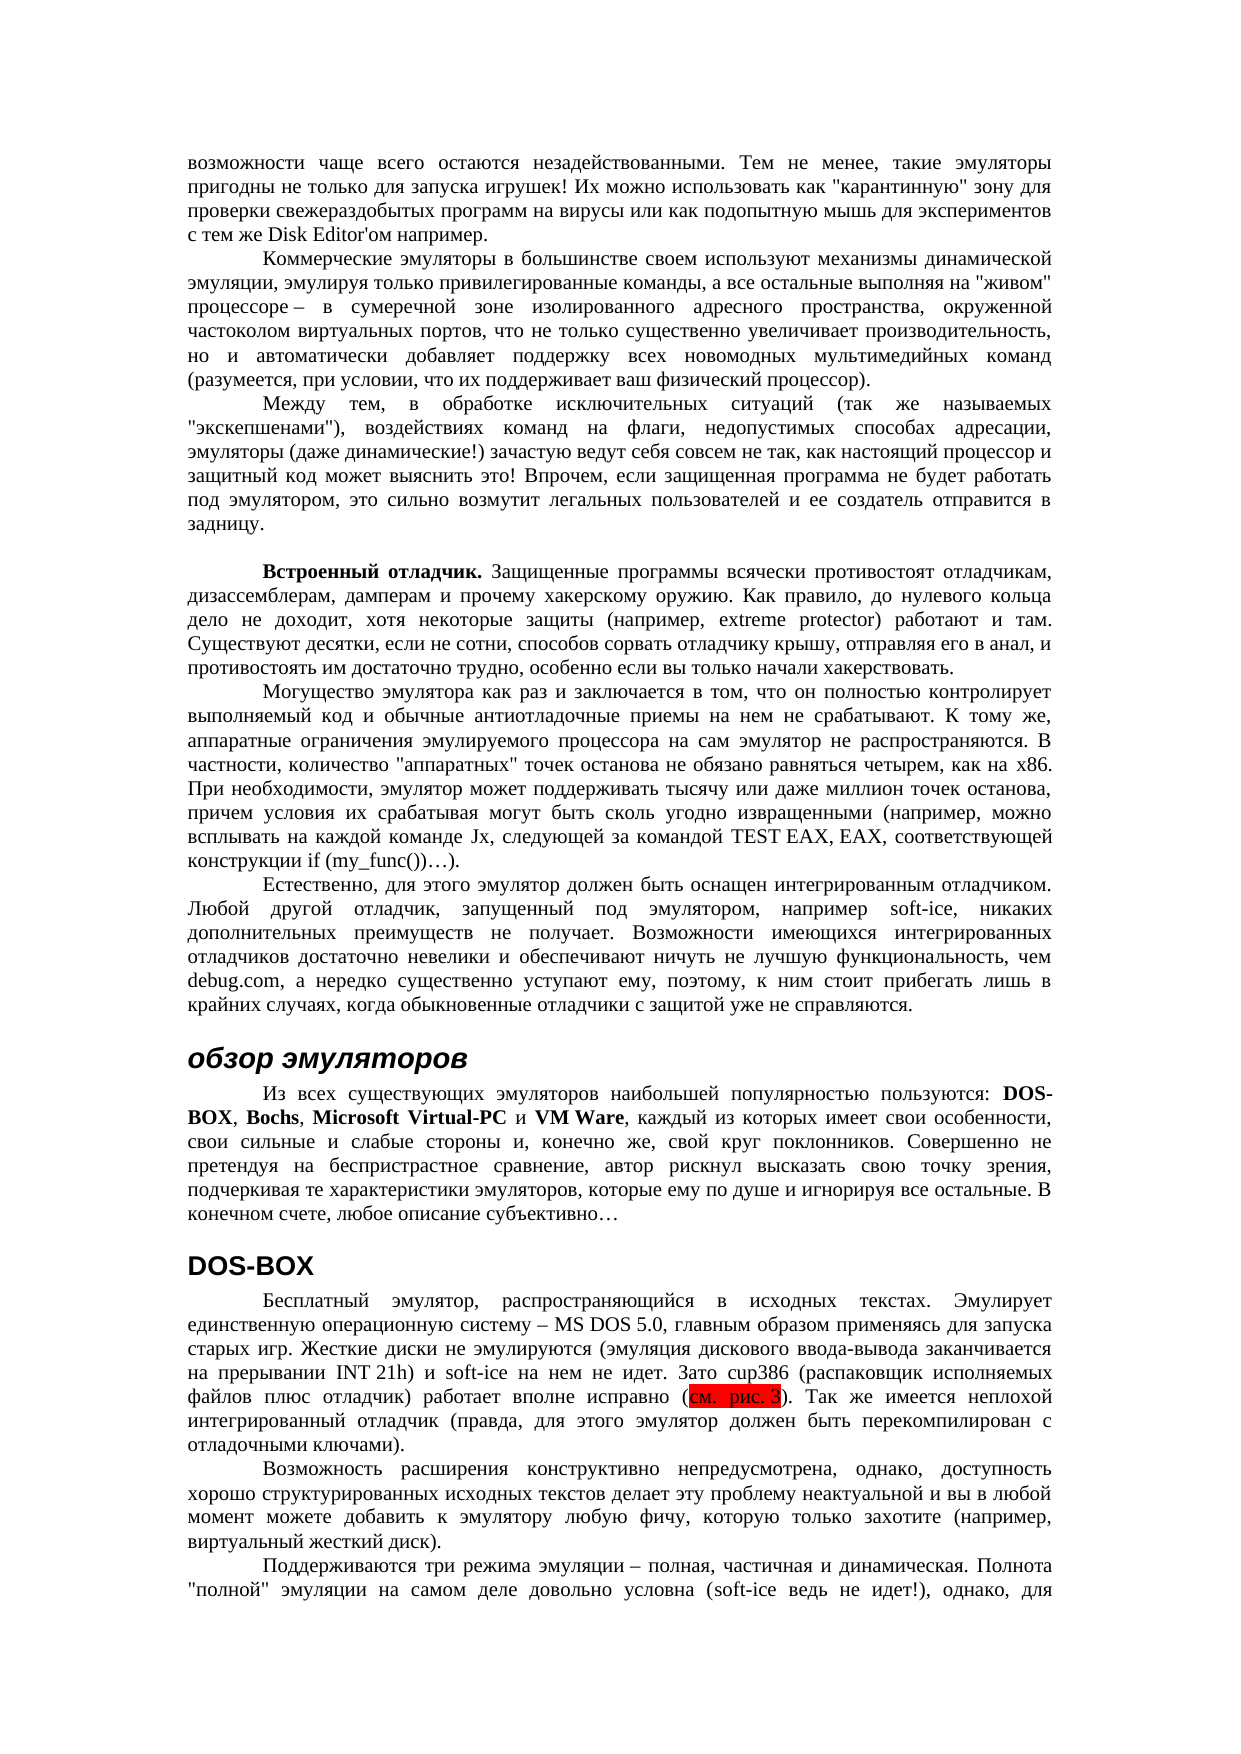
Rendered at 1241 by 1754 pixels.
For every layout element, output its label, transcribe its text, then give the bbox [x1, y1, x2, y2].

text Из всех существующих эмуляторов наибольшей популярностью пользуются: DOS-BOX, Bochs, Microsoft Virtual-PC и VM Ware, каждый из которых имеет свои особенности, свои сильные и слабые стороны и, конечно же, свой круг поклонников. Совершенно не претендуя на беспристрастное сравнение, автор рискнул высказать свою точку зрения, подчеркивая те характеристики эмуляторов, которые ему по душе и игнорируя все остальные. В конечном счете, любое описание субъективно… [187, 1081, 1053, 1225]
subtitle DOS-BOX [187, 1250, 1053, 1282]
text Бесплатный эмулятор, распространяющийся в исходных текстах. Эмулирует единственную операционную систему – MS DOS 5.0, главным образом применяясь для запуска старых игр. Жесткие диски не эмулируются (эмуляция дискового ввода-вывода заканчивается на прерывании INT 21h) и soft-ice на нем не идет. Зато cup386 (распаковщик исполняемых файлов плюс отладчик) работает вполне исправно (см. рис. 3). Так же имеется неплохой интегрированный отладчик (правда, для этого эмулятор должен быть перекомпилирован с отладочными ключами). [187, 1288, 1053, 1456]
text Встроенный отладчик. Защищенные программы всячески противостоят отладчикам, дизассемблерам, дамперам и прочему хакерскому оружию. Как правило, до нулевого кольца дело не доходит, хотя некоторые защиты (например, extreme protector) работают и там. Существуют десятки, если не сотни, способов сорвать отладчику крышу, отправляя его в анал, и противостоять им достаточно трудно, особенно если вы только начали хакерствовать. [187, 559, 1053, 679]
subtitle обзор эмуляторов [187, 1041, 1053, 1075]
text Естественно, для этого эмулятор должен быть оснащен интегрированным отладчиком. Любой другой отладчик, запущенный под эмулятором, например soft-ice, никаких дополнительных преимуществ не получает. Возможности имеющихся интегрированных отладчиков достаточно невелики и обеспечивают ничуть не лучшую функциональность, чем debug.com, а нередко существенно уступают ему, поэтому, к ним стоит прибегать лишь в крайних случаях, когда обыкновенные отладчики с защитой уже не справляются. [187, 872, 1053, 1016]
text Возможность расширения конструктивно непредусмотрена, однако, доступность хорошо структурированных исходных текстов делает эту проблему неактуальной и вы в любой момент можете добавить к эмулятору любую фичу, которую только захотите (например, виртуальный жесткий диск). [187, 1456, 1053, 1553]
text Коммерческие эмуляторы в большинстве своем используют механизмы динамической эмуляции, эмулируя только привилегированные команды, а все остальные выполняя на "живом" процессоре – в сумеречной зоне изолированного адресного пространства, окруженной частоколом виртуальных портов, что не только существенно увеличивает производительность, но и автоматически добавляет поддержку всех новомодных мультимедийных команд (разумеется, при условии, что их поддерживает ваш физический процессор). [187, 246, 1053, 391]
text Могущество эмулятора как раз и заключается в том, что он полностью контролирует выполняемый код и обычные антиотладочные приемы на нем не срабатывают. К тому же, аппаратные ограничения эмулируемого процессора на сам эмулятор не распространяются. В частности, количество "аппаратных" точек останова не обязано равняться четырем, как на x86. При необходимости, эмулятор может поддерживать тысячу или даже миллион точек останова, причем условия их срабатывая могут быть сколь угодно извращенными (например, можно всплывать на каждой команде Jx, следующей за командой TEST EAX, EAX, соответствующей конструкции if (my_func())…). [187, 679, 1053, 872]
text Поддерживаются три режима эмуляции – полная, частичная и динамическая. Полнота "полной" эмуляции на самом деле довольно условна (soft-ice ведь не идет!), однако, для [187, 1553, 1053, 1601]
text Между тем, в обработке исключительных ситуаций (так же называемых "экскепшенами"), воздействиях команд на флаги, недопустимых способах адресации, эмуляторы (даже динамические!) зачастую ведут себя совсем не так, как настоящий процессор и защитный код может выяснить это! Впрочем, если защищенная программа не будет работать под эмулятором, это сильно возмутит легальных пользователей и ее создатель отправится в задницу. [187, 391, 1053, 535]
text возможности чаще всего остаются незадействованными. Тем не менее, такие эмуляторы пригодны не только для запуска игрушек! Их можно использовать как "карантинную" зону для проверки свежераздобытых программ на вирусы или как подопытную мышь для экспериментов с тем же Disk Editor'ом например. [187, 150, 1053, 246]
